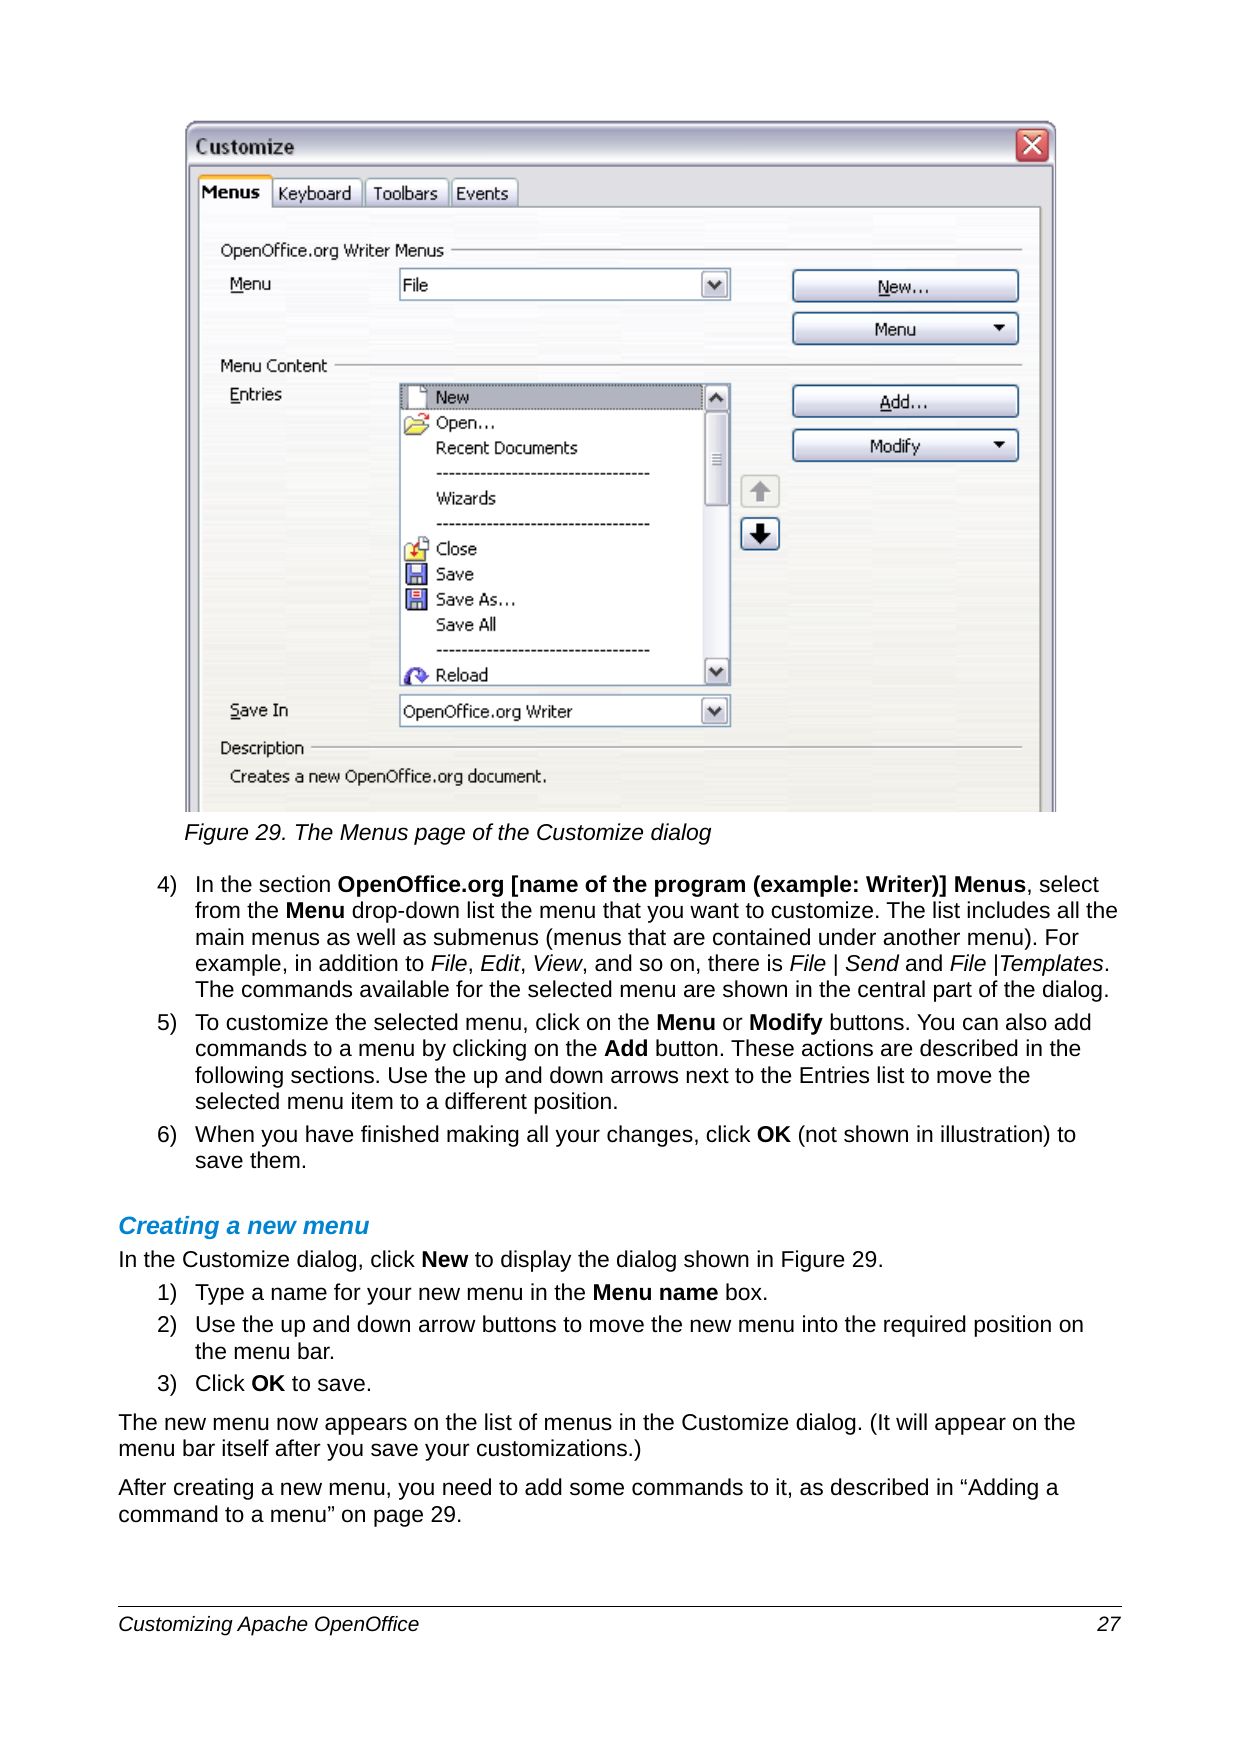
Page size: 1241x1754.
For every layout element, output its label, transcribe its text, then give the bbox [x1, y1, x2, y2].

list In the section OpenOffice.org [name of the program (example: Writer)] Menus, select from the Menu drop-down list the menu that you want to customize. The list includes all the main menus as well as submenus (menus that are contained under another menu). For example, in addition to File, Edit, View, and so on, there is File | Send and File |Templates. The commands available for the selected menu are shown in the central part of the dialog. [177, 871, 1122, 1003]
list Click OK to save. [177, 1370, 1122, 1397]
text After creating a new menu, you need to add some commands to it, as described in “Adding a command to a menu” on page 29. [118, 1474, 1122, 1527]
list When you have finished making all your changes, click OK (not shown in illustration) to save them. [177, 1121, 1122, 1173]
picture [184, 118, 1057, 812]
list Type a name for your new menu in the Menu name box. [177, 1279, 1122, 1305]
subtitle Creating a new menu [118, 1211, 1122, 1239]
text Figure 29. The Menus page of the Customize dialog [184, 818, 1056, 845]
list Use the up and down arrow buttons to move the new menu into the required position on the menu bar. [177, 1311, 1122, 1364]
list To customize the selected menu, click on the Menu or Modify buttons. You can also add commands to a menu by clicking on the Add button. These actions are described in the following sections. Use the up and down arrows next to the Entries list to move the selected menu item to a different position. [177, 1009, 1122, 1114]
text The new menu now appears on the list of menus in the Customize dialog. (It will appear on the menu bar itself after you save your customizations.) [118, 1409, 1122, 1462]
list In the Customize dialog, click New to display the dialog shown in Figure 29. [118, 1246, 1122, 1272]
